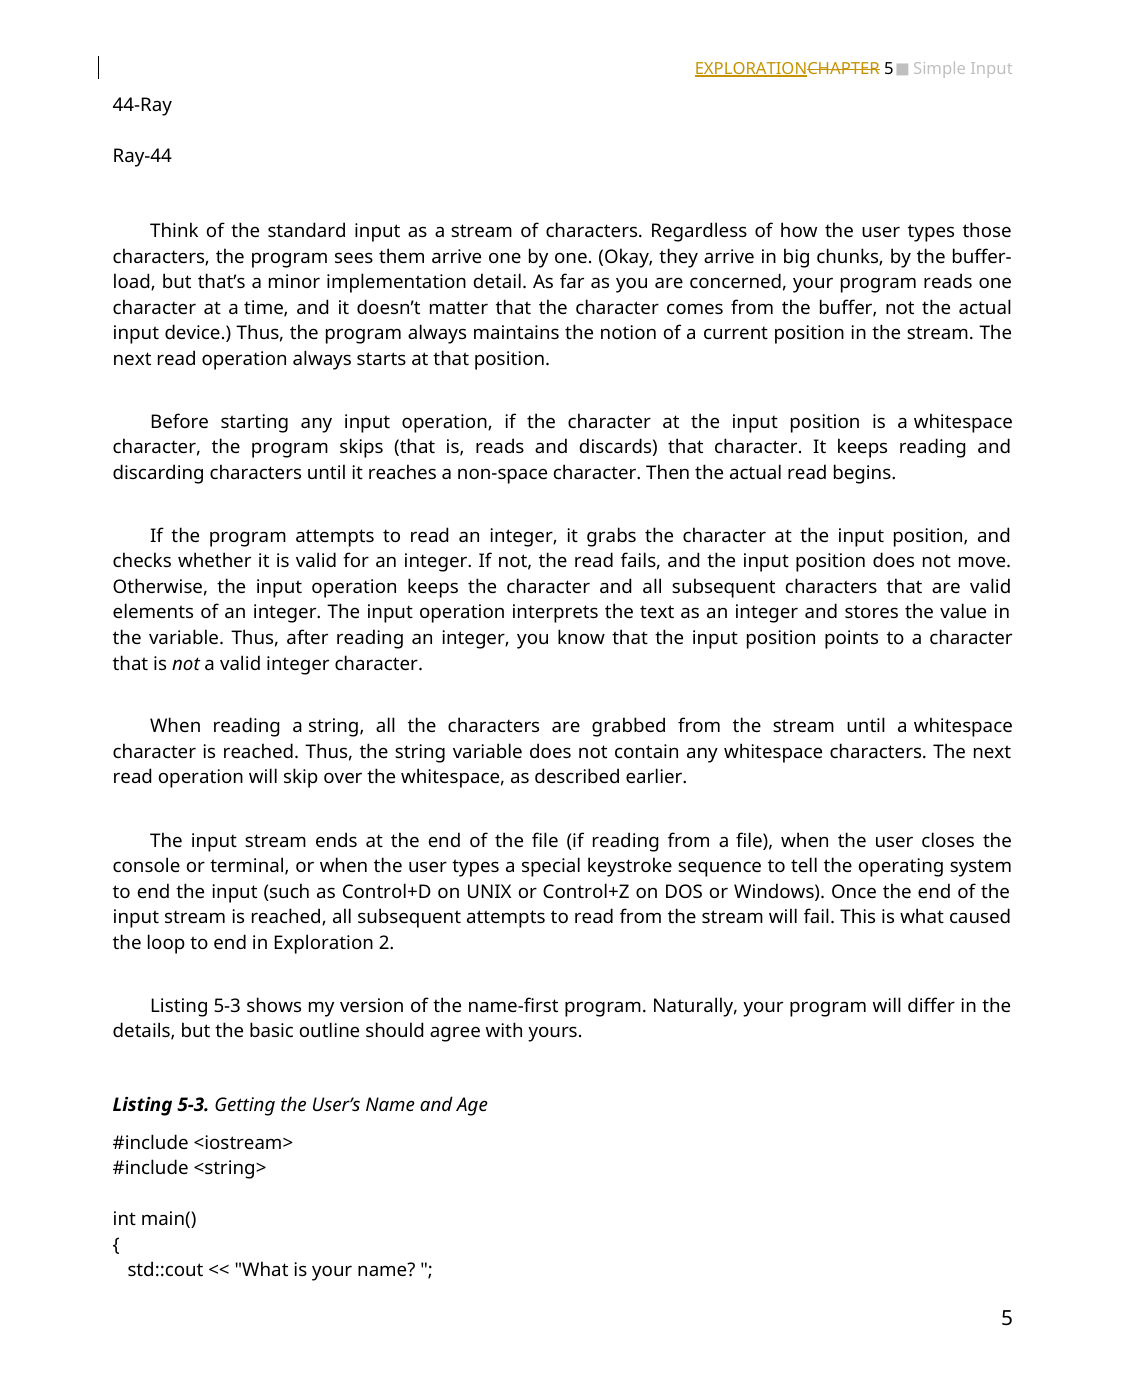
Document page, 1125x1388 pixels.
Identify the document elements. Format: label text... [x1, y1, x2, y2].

table_cell 44-Ray [113, 79, 412, 129]
text int main() [112, 1206, 1012, 1231]
table_cell Ray-44 [113, 130, 412, 180]
text std::cout << "What is your name? "; [112, 1257, 1012, 1282]
text The input stream ends at the end of the file (if reading from a file), when the user closes the console or terminal, or when the user types a special keystroke sequence to tell the operating system to end the input (such as Control+D on UNIX or Control+Z on DOS or Windows). Once the end of the input stream is reached, all subsequent attempts to read from the stream will fail. This is what caused the loop to end in Exploration 2. [112, 827, 1012, 954]
table_cell [713, 79, 1012, 129]
table_cell [413, 130, 712, 180]
table_cell [713, 130, 1012, 180]
text Think of the standard input as a stream of characters. Regardless of how the user types those characters, the program sees them arrive one by one. (Okay, they arrive in big chunks, by the buffer-load, but that’s a minor implementation detail. As far as you are concerned, your program reads one character at a time, and it doesn’t matter that the character comes from the buffer, not the actual input device.) Thus, the program always maintains the notion of a current position in the stream. The next read operation always starts at that position. [112, 217, 1012, 371]
text #include <string> [112, 1154, 1012, 1180]
text { [112, 1231, 1012, 1257]
text When reading a string, all the characters are grabbed from the stream until a whitespace character is reached. Thus, the string variable does not contain any whitespace characters. The next read operation will skip over the whitespace, as described earlier. [112, 713, 1012, 789]
text Listing 5‑3 shows my version of the name-first program. Naturally, your program will differ in the details, but the basic outline should agree with yours. [112, 992, 1012, 1043]
table_cell [413, 79, 712, 129]
text #include <iostream> [112, 1129, 1012, 1154]
text Listing 5‑3. Getting the User’s Name and Age [112, 1091, 1012, 1116]
text If the program attempts to read an integer, it grabs the character at the input position, and checks whether it is valid for an integer. If not, the read fails, and the input position does not move. Otherwise, the input operation keeps the character and all subsequent characters that are valid elements of an integer. The input operation interprets the text as an integer and stores the value in the variable. Thus, after reading an integer, you know that the input position points to a character that is not a valid integer character. [112, 522, 1012, 675]
text Before starting any input operation, if the character at the input position is a whitespace character, the program skips (that is, reads and discards) that character. It keeps reading and discarding characters until it reaches a non-space character. Then the actual read begins. [112, 408, 1012, 485]
